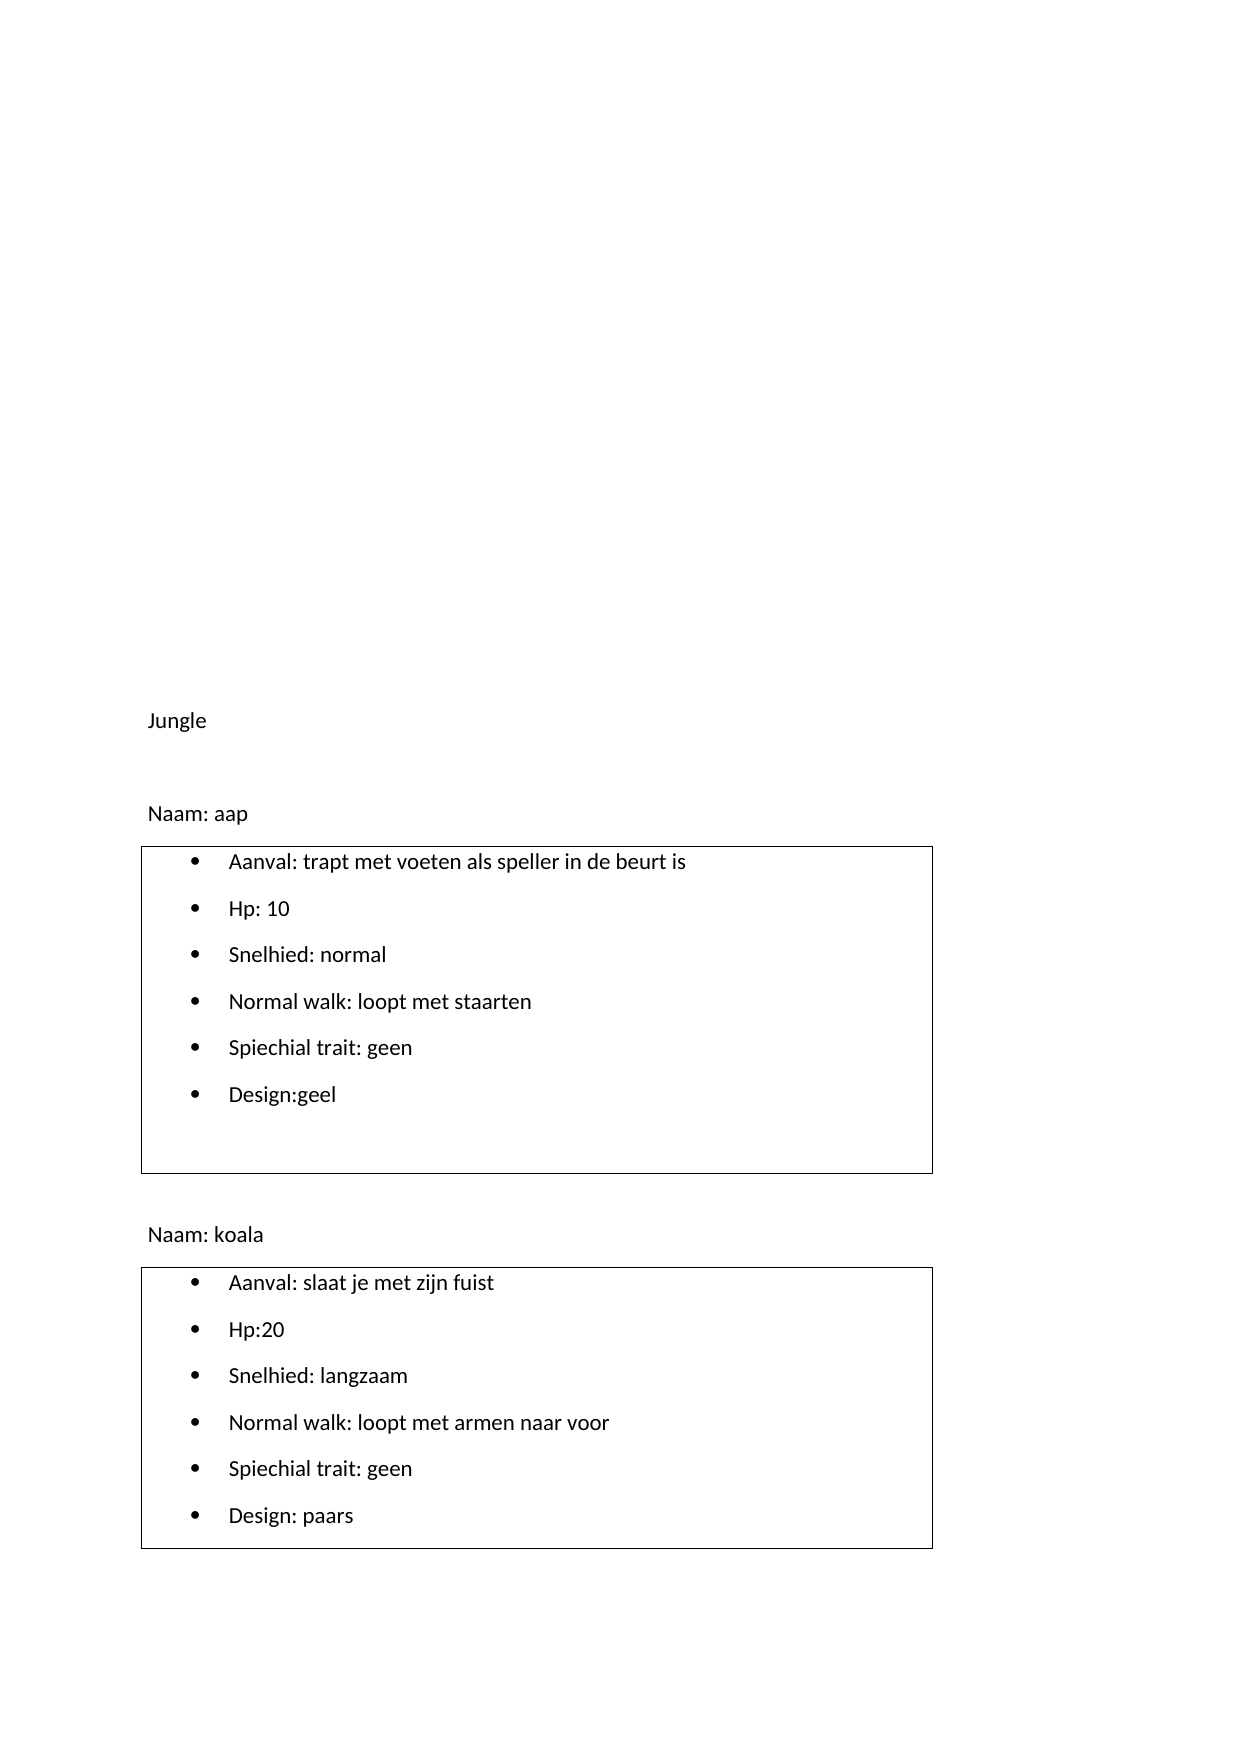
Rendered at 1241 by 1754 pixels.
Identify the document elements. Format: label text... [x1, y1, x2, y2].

table_header Aanval: trapt met voeten als speller in de beurt is Hp: 10 Snelhied: normal Normal walk: loopt met staarten Spiechial trait: geen Design:geel [142, 847, 932, 1173]
table_header Aanval: slaat je met zijn fuist Hp:20 Snelhied: langzaam Normal walk: loopt met armen naar voor Spiechial trait: geen Design: paars [142, 1268, 932, 1547]
text Naam: aap [148, 799, 1093, 827]
text Jungle [148, 706, 1093, 734]
text Naam: koala [148, 1221, 1093, 1248]
